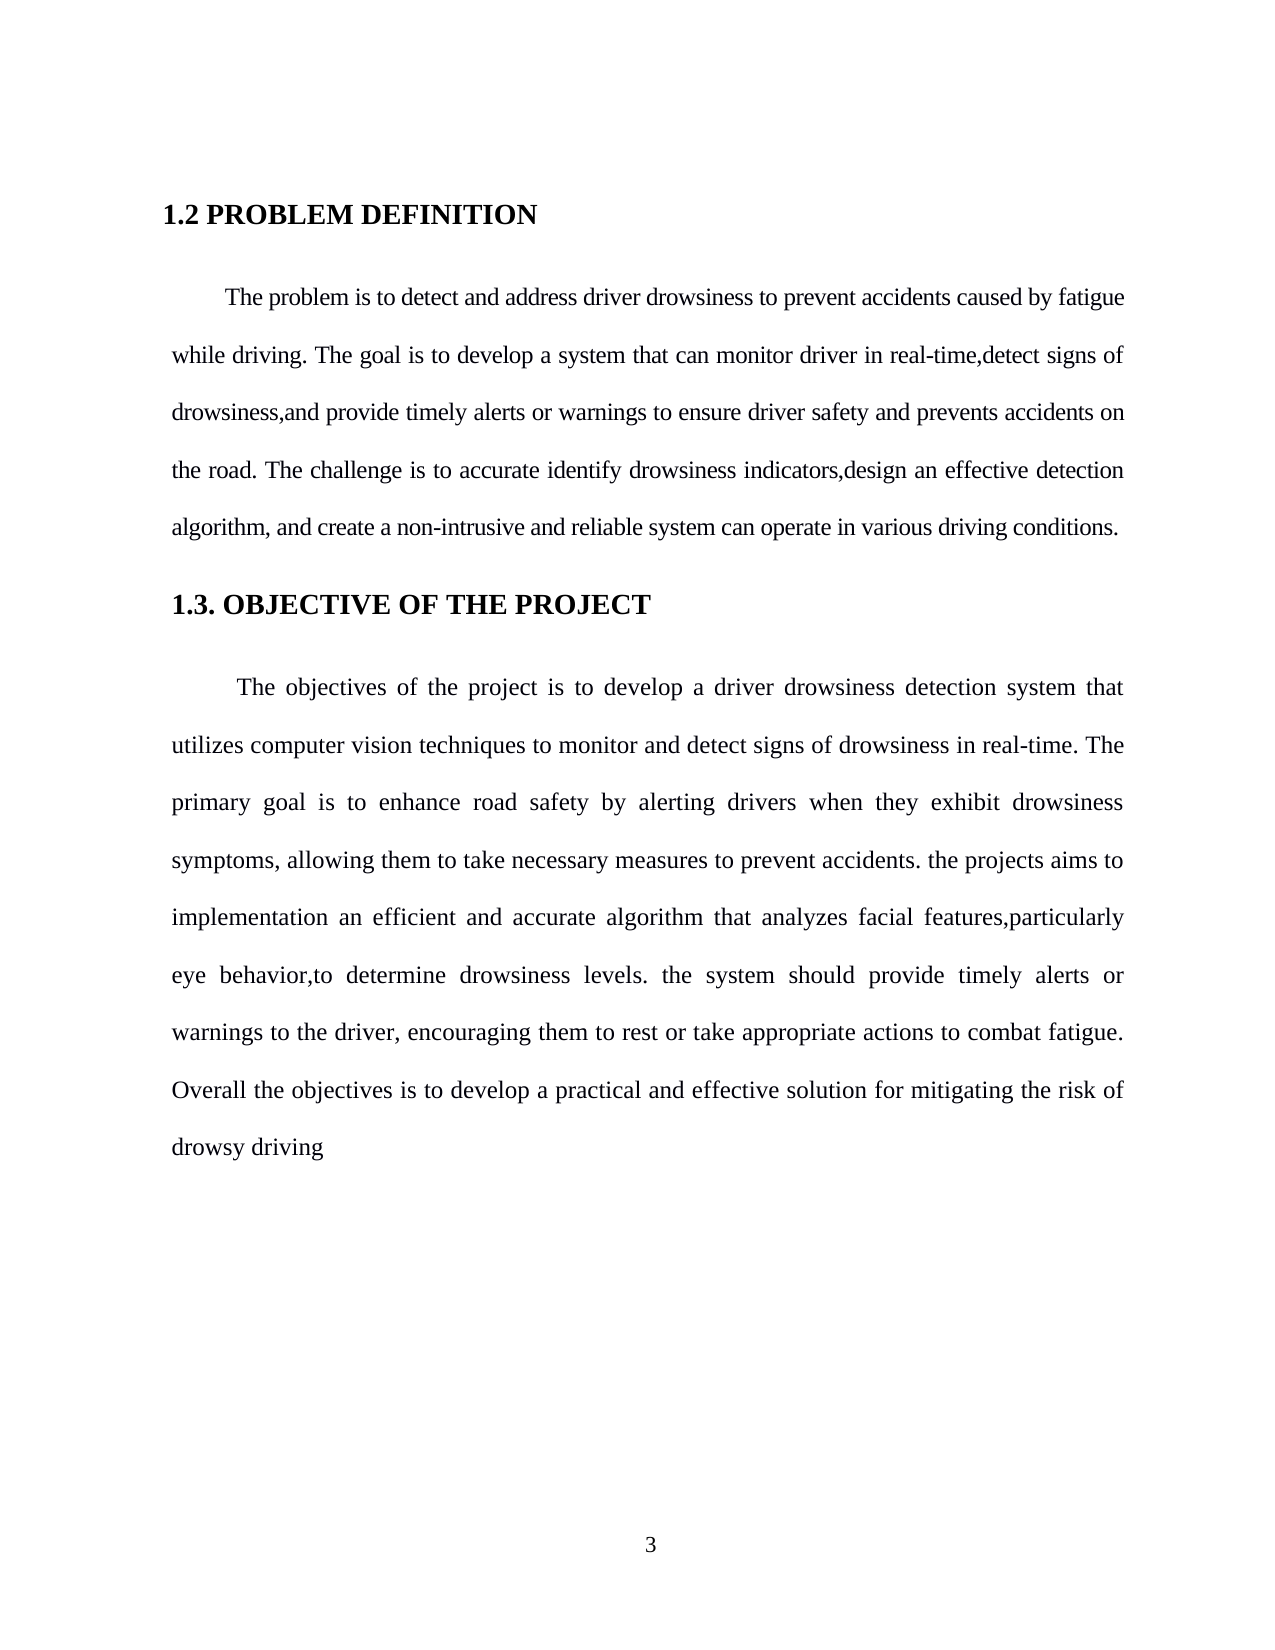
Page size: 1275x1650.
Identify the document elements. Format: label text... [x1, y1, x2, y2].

text The problem is to detect and address driver drowsiness to prevent accidents caused by fatigue while driving. The goal is to develop a system that can monitor driver in real-time,detect signs of drowsiness,and provide timely alerts or warnings to ensure driver safety and prevents accidents on the road. The challenge is to accurate identify drowsiness indicators,design an effective detection algorithm, and create a non-intrusive and reliable system can operate in various driving conditions. [171, 282, 1125, 541]
text The objectives of the project is to develop a driver drowsiness detection system that utilizes computer vision techniques to monitor and detect signs of drowsiness in real-time. The primary goal is to enhance road safety by alerting drivers when they exhibit drowsiness symptoms, allowing them to take necessary measures to prevent accidents. the projects aims to implementation an efficient and accurate algorithm that analyzes facial features,particularly eye behavior,to determine drowsiness levels. the system should provide timely alerts or warnings to the driver, encouraging them to rest or take appropriate actions to combat fatigue. Overall the objectives is to develop a practical and effective solution for mitigating the risk of drowsy driving [171, 672, 1125, 1161]
text 1.3. OBJECTIVE OF THE PROJECT [171, 587, 1125, 621]
text 1.2 PROBLEM DEFINITION [89, 197, 1125, 231]
